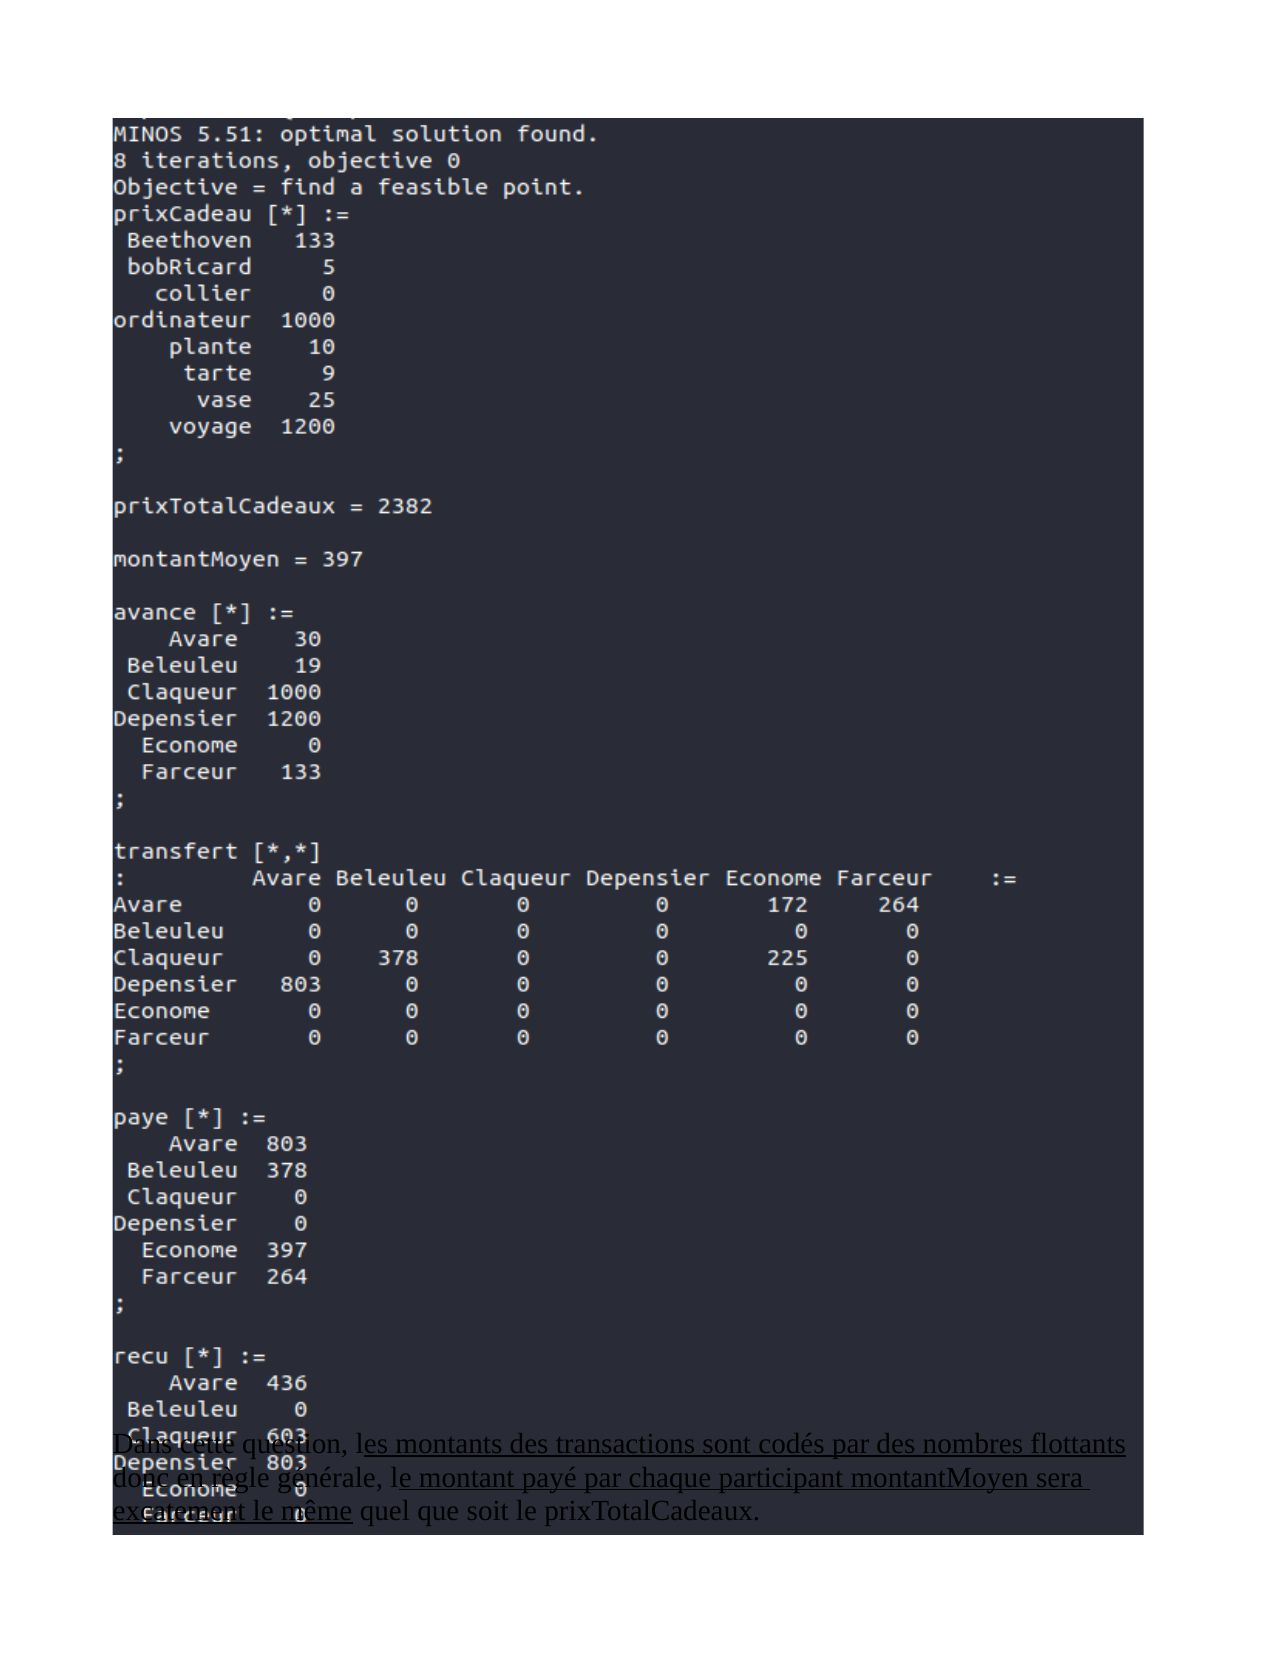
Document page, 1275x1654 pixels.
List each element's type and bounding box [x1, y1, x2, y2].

picture [112, 118, 1144, 1535]
